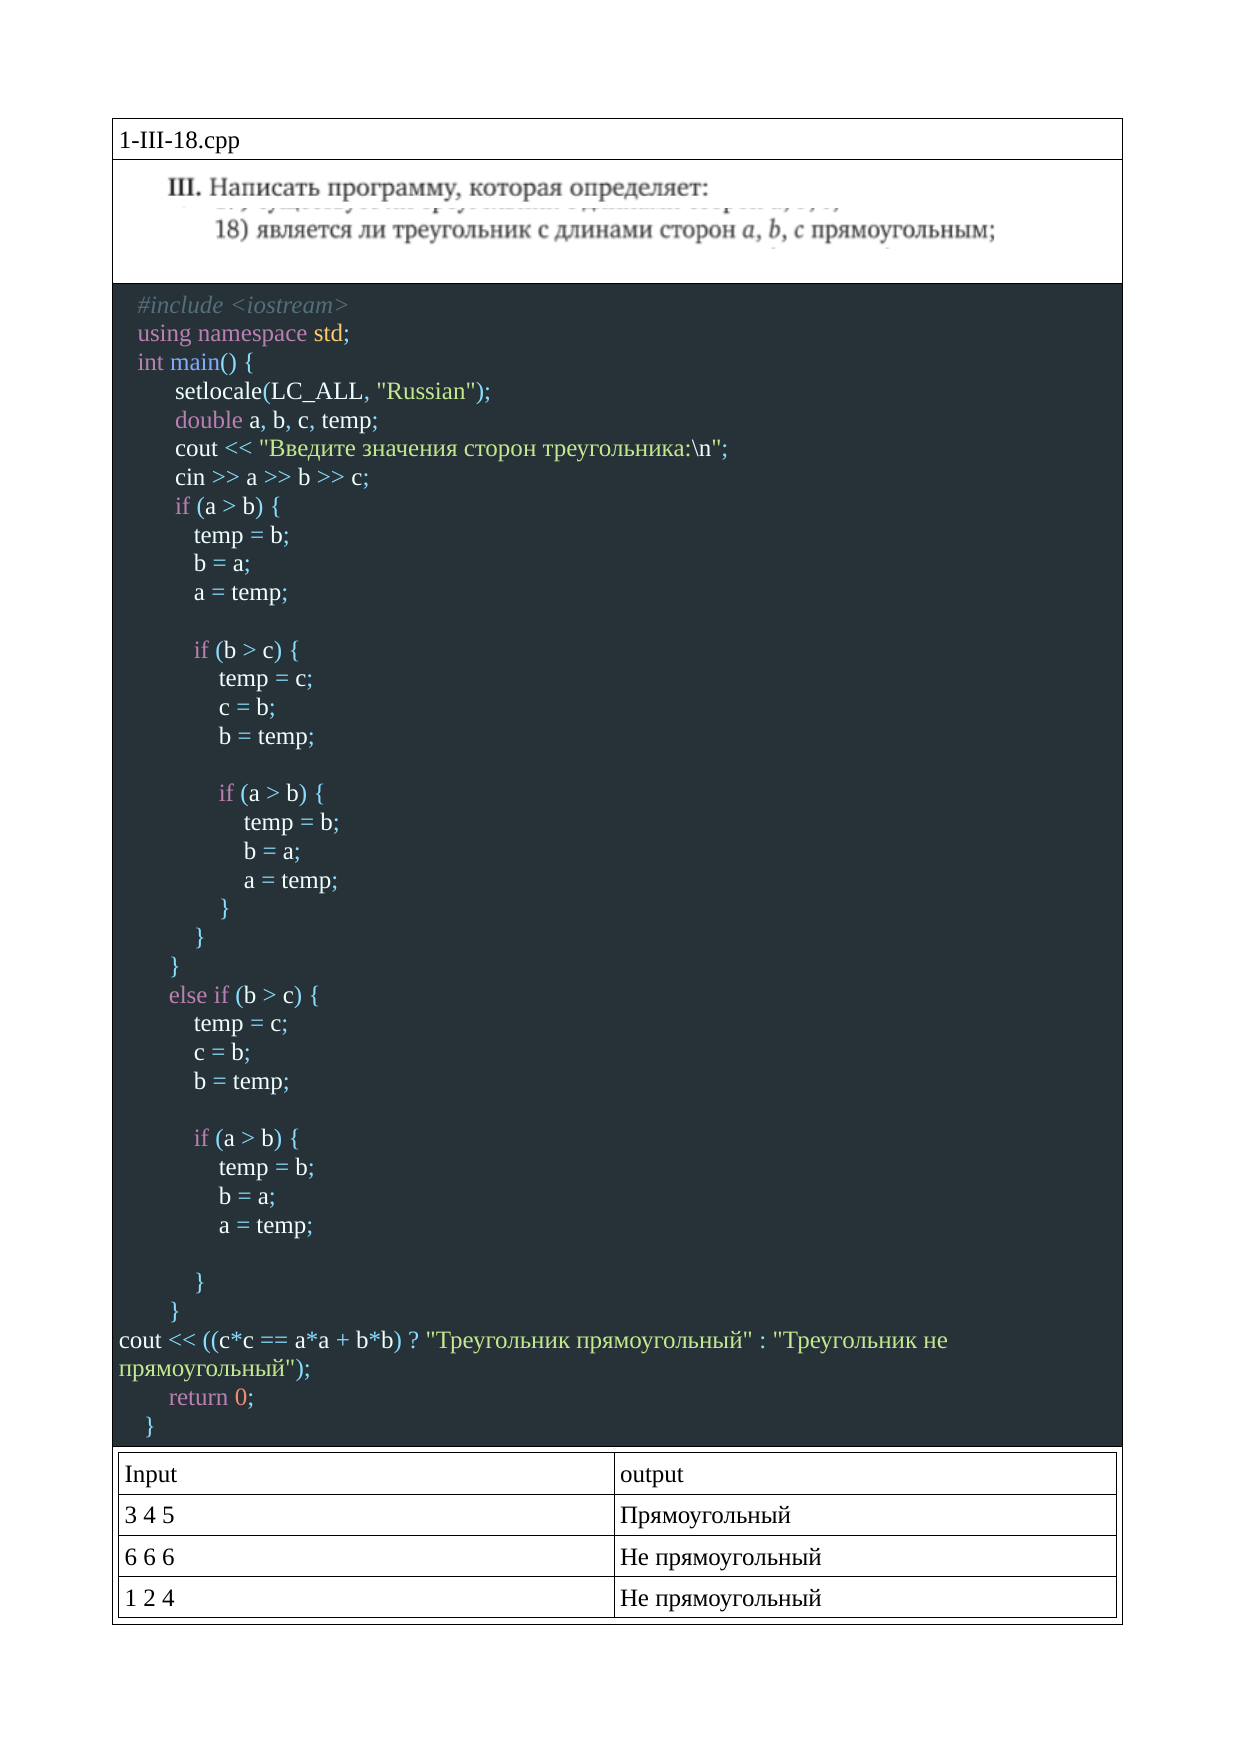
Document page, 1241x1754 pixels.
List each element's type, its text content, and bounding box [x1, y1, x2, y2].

table_cell 1 2 4 [119, 1577, 614, 1617]
table_header output [615, 1453, 1116, 1493]
picture [118, 166, 1117, 249]
table_header 1-III-18.cpp [113, 119, 1122, 159]
table_cell 3 4 5 [119, 1495, 614, 1535]
table_cell Прямоугольный [615, 1495, 1116, 1535]
table_cell Не прямоугольный [615, 1536, 1116, 1576]
table_cell Не прямоугольный [615, 1577, 1116, 1617]
table_cell [113, 160, 1122, 283]
table_cell [113, 1447, 1122, 1624]
table_header Input [119, 1453, 614, 1493]
table_cell 6 6 6 [119, 1536, 614, 1576]
table_cell #include <iostream> using namespace std; int main() { setlocale(LC_ALL, "Russian"); double a, b, c, temp; cout << "Введите значения сторон треугольника:\n"; cin >> a >> b >> c; if (a > b) { temp = b; b = a; a = temp; if (b > c) { temp = c; c = b; b = temp; if (a > b) { temp = b; b = a; a = temp; } } } else if (b > c) { temp = c; c = b; b = temp; if (a > b) { temp = b; b = a; a = temp; } } cout << ((c*c == a*a + b*b) ? "Треугольник прямоугольный" : "Треугольник не прямоугольный"); return 0; } [113, 284, 1122, 1446]
